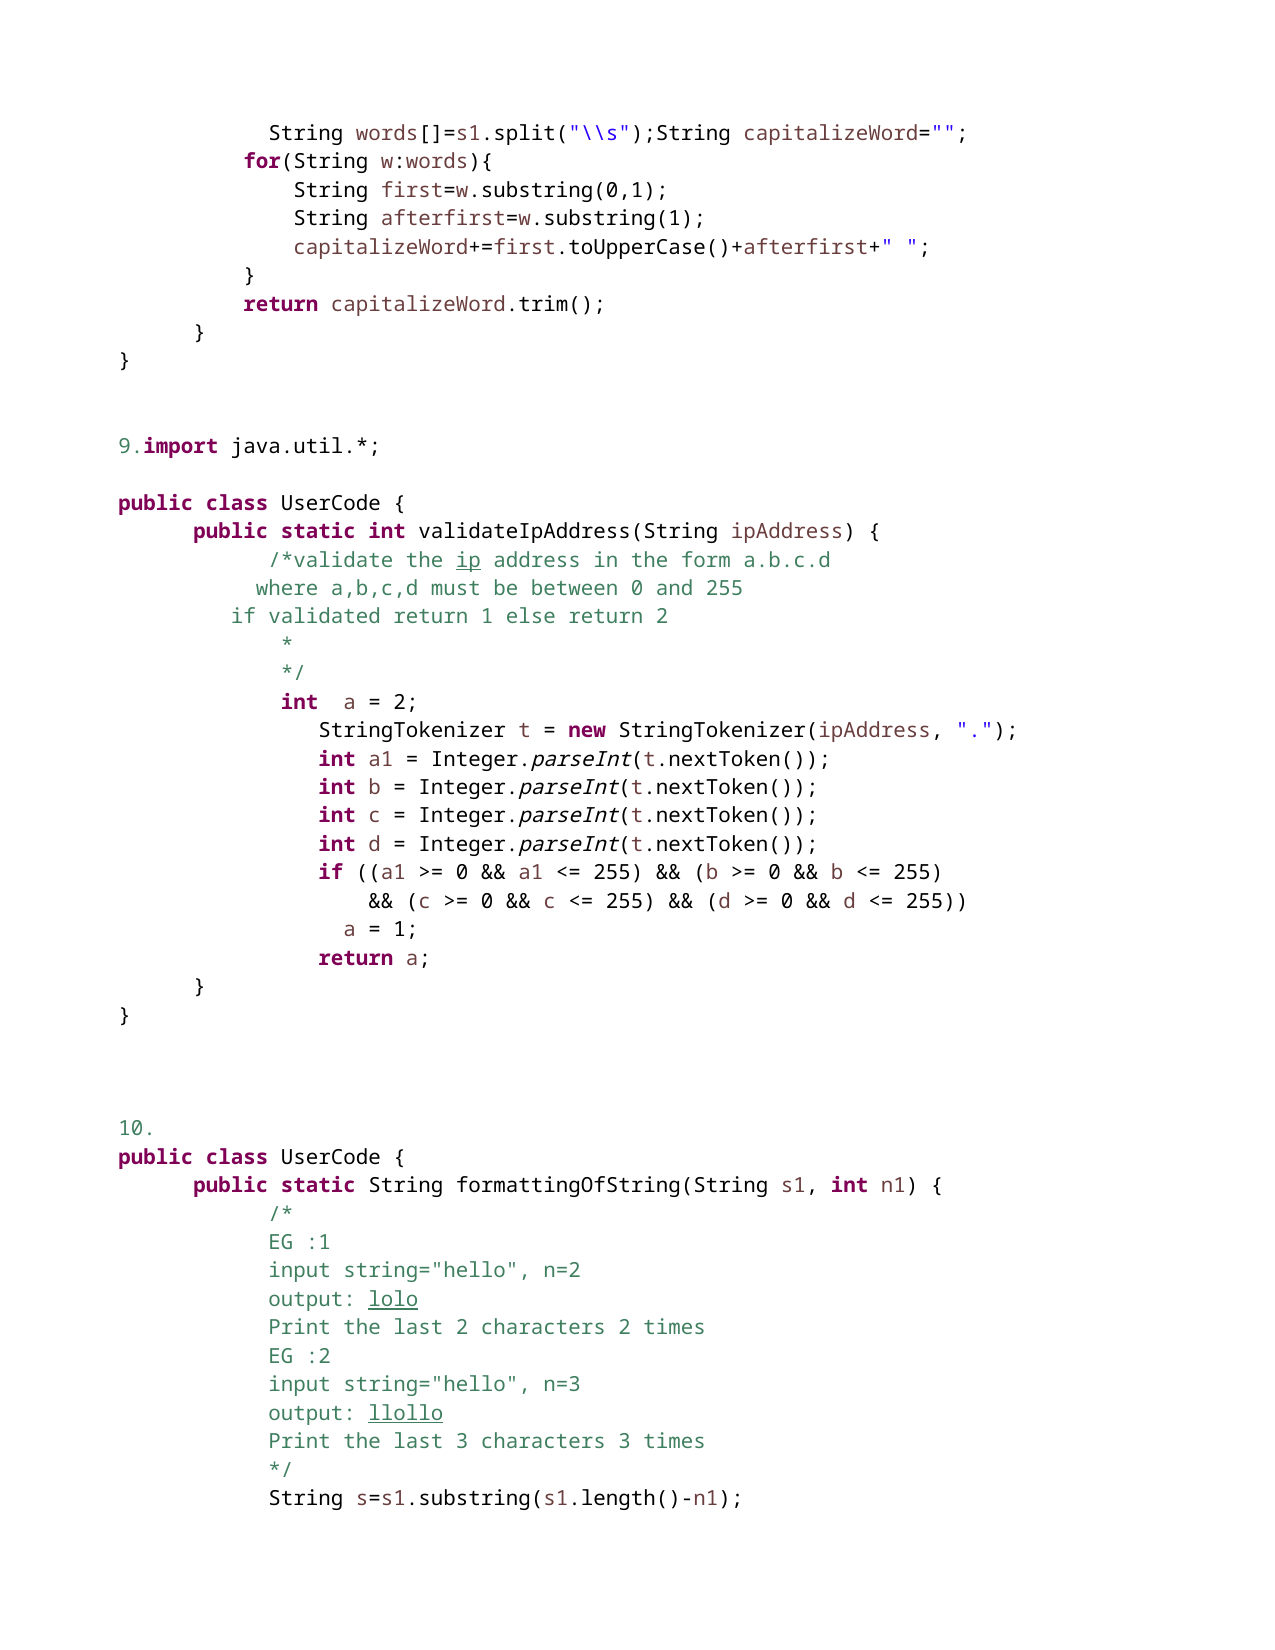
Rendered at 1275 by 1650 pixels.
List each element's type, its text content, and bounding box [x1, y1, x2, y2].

text public class UserCode { [118, 488, 1157, 516]
text input string="hello", n=3 [118, 1369, 1157, 1398]
text 10. [118, 1113, 1157, 1142]
text } [118, 1000, 1157, 1028]
text /* [118, 1199, 1157, 1227]
text * [118, 630, 1157, 658]
text public class UserCode { [118, 1142, 1157, 1170]
text int a1 = Integer.parseInt(t.nextToken()); [118, 744, 1157, 772]
text for(String w:words){ [118, 147, 1157, 175]
text } [118, 971, 1157, 1000]
text StringTokenizer t = new StringTokenizer(ipAddress, "."); [118, 715, 1157, 744]
text && (c >= 0 && c <= 255) && (d >= 0 && d <= 255)) [118, 886, 1157, 914]
text int b = Integer.parseInt(t.nextToken()); [118, 772, 1157, 801]
text if validated return 1 else return 2 [118, 602, 1157, 630]
text capitalizeWord+=first.toUpperCase()+afterfirst+" "; [118, 232, 1157, 260]
text input string="hello", n=2 [118, 1256, 1157, 1284]
text Print the last 2 characters 2 times [118, 1312, 1157, 1341]
text String afterfirst=w.substring(1); [118, 203, 1157, 232]
text Print the last 3 characters 3 times [118, 1426, 1157, 1455]
text output: llollo [118, 1398, 1157, 1426]
text return a; [118, 943, 1157, 971]
text */ [118, 658, 1157, 687]
text /*validate the ip address in the form a.b.c.d [118, 545, 1157, 573]
text } [118, 346, 1157, 374]
text String words[]=s1.split("\\s");String capitalizeWord=""; [118, 118, 1157, 147]
text if ((a1 >= 0 && a1 <= 255) && (b >= 0 && b <= 255) [118, 857, 1157, 886]
text */ [118, 1455, 1157, 1483]
text } [118, 317, 1157, 346]
text String first=w.substring(0,1); [118, 175, 1157, 203]
text where a,b,c,d must be between 0 and 255 [118, 573, 1157, 602]
text EG :2 [118, 1341, 1157, 1369]
text } [118, 260, 1157, 289]
text EG :1 [118, 1227, 1157, 1256]
text public static int validateIpAddress(String ipAddress) { [118, 516, 1157, 545]
text return capitalizeWord.trim(); [118, 289, 1157, 317]
text String s=s1.substring(s1.length()-n1); [118, 1483, 1157, 1512]
text int d = Integer.parseInt(t.nextToken()); [118, 829, 1157, 857]
text public static String formattingOfString(String s1, int n1) { [118, 1170, 1157, 1199]
text int c = Integer.parseInt(t.nextToken()); [118, 801, 1157, 829]
text output: lolo [118, 1284, 1157, 1312]
text a = 1; [118, 914, 1157, 943]
text 9.import java.util.*; [118, 431, 1157, 459]
text int a = 2; [118, 687, 1157, 715]
